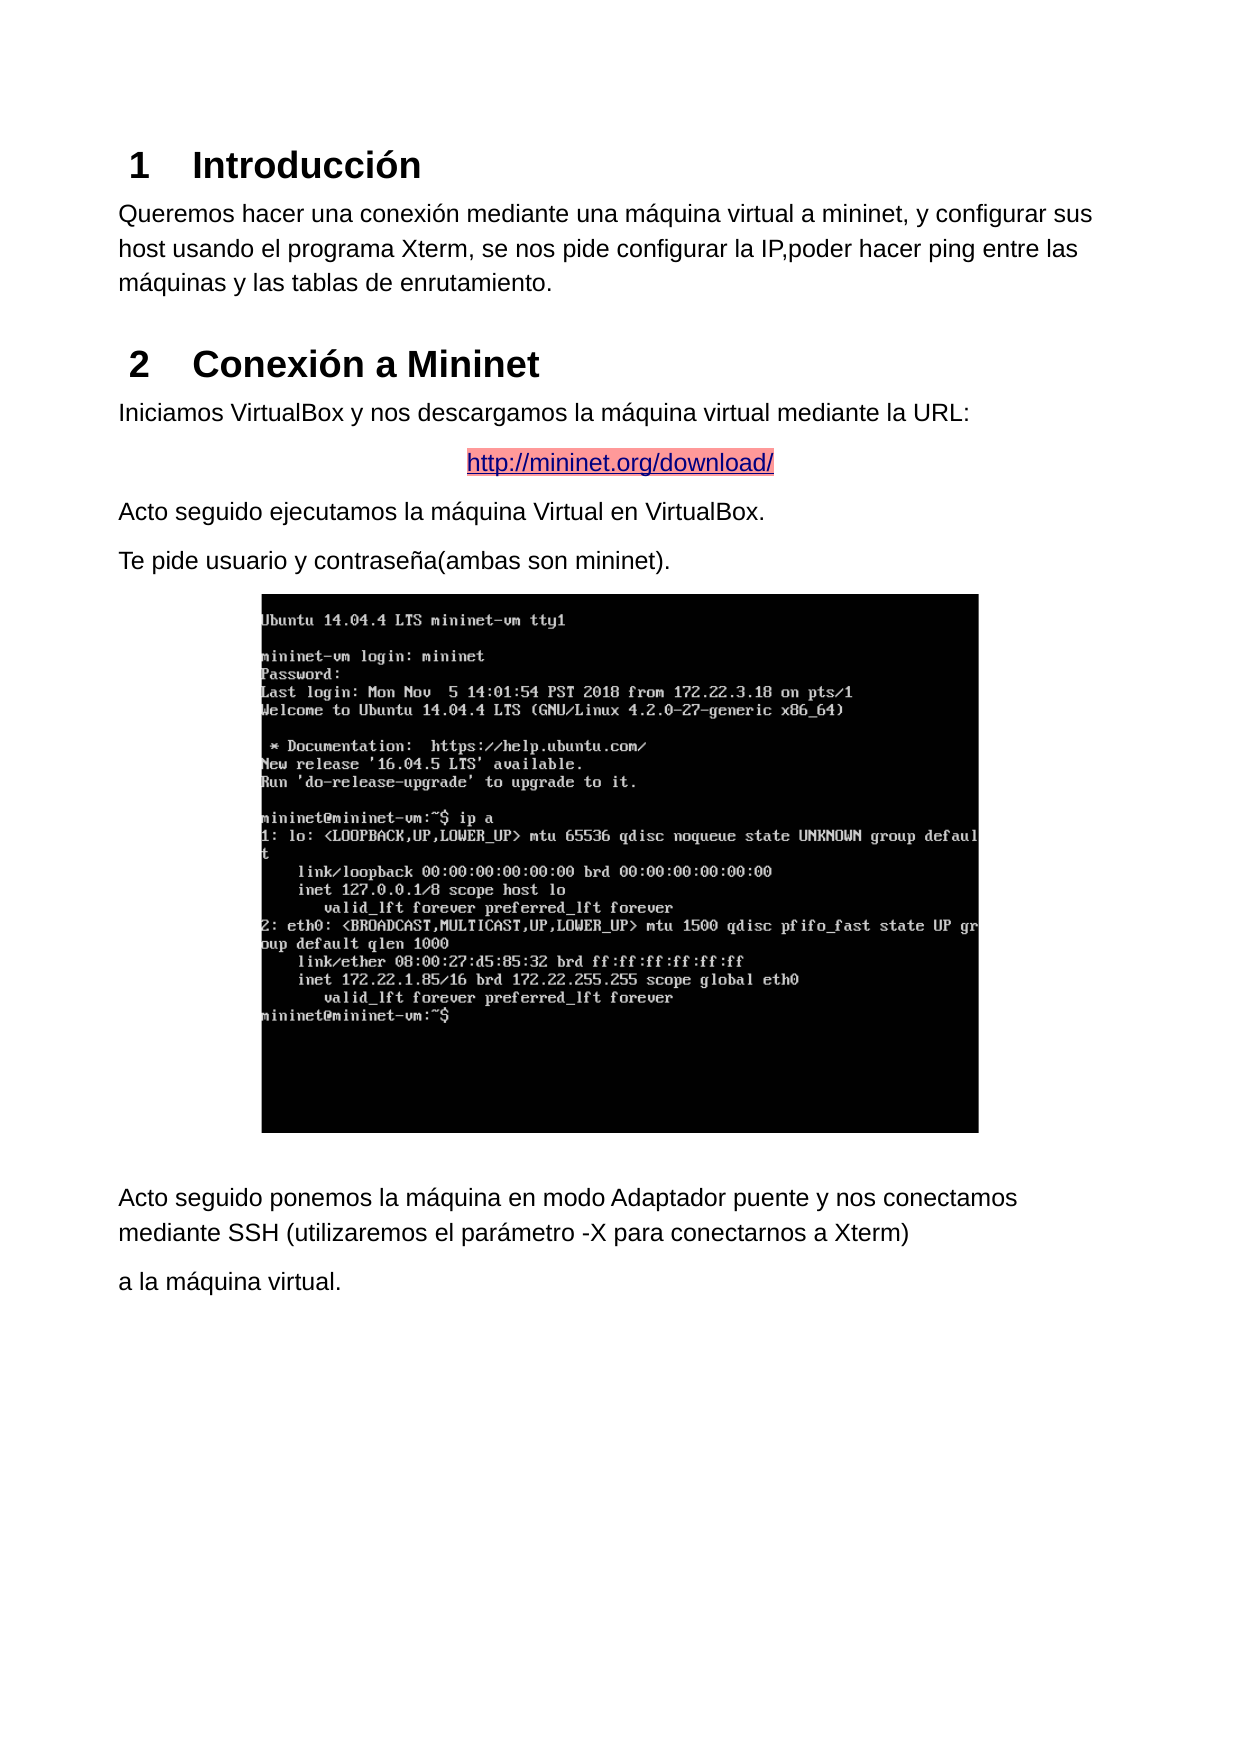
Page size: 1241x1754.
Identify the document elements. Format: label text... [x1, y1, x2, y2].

text Acto seguido ponemos la máquina en modo Adaptador puente y nos conectamos mediante SSH (utilizaremos el parámetro -X para conectarnos a Xterm) [118, 1183, 1122, 1247]
text Queremos hacer una conexión mediante una máquina virtual a mininet, y configurar sus host usando el programa Xterm, se nos pide configurar la IP,poder hacer ping entre las máquinas y las tablas de enrutamiento. [118, 199, 1122, 297]
text a la máquina virtual. [118, 1267, 1122, 1296]
picture [261, 594, 979, 1133]
text Iniciamos VirtualBox y nos descargamos la máquina virtual mediante la URL: [118, 398, 1122, 427]
subtitle Conexión a Mininet [118, 342, 1122, 386]
text Acto seguido ejecutamos la máquina Virtual en VirtualBox. [118, 497, 1122, 525]
text Te pide usuario y contraseña(ambas son mininet). [118, 546, 1122, 574]
text http://mininet.org/download/ [118, 447, 1122, 476]
subtitle Introducción [118, 143, 1122, 187]
